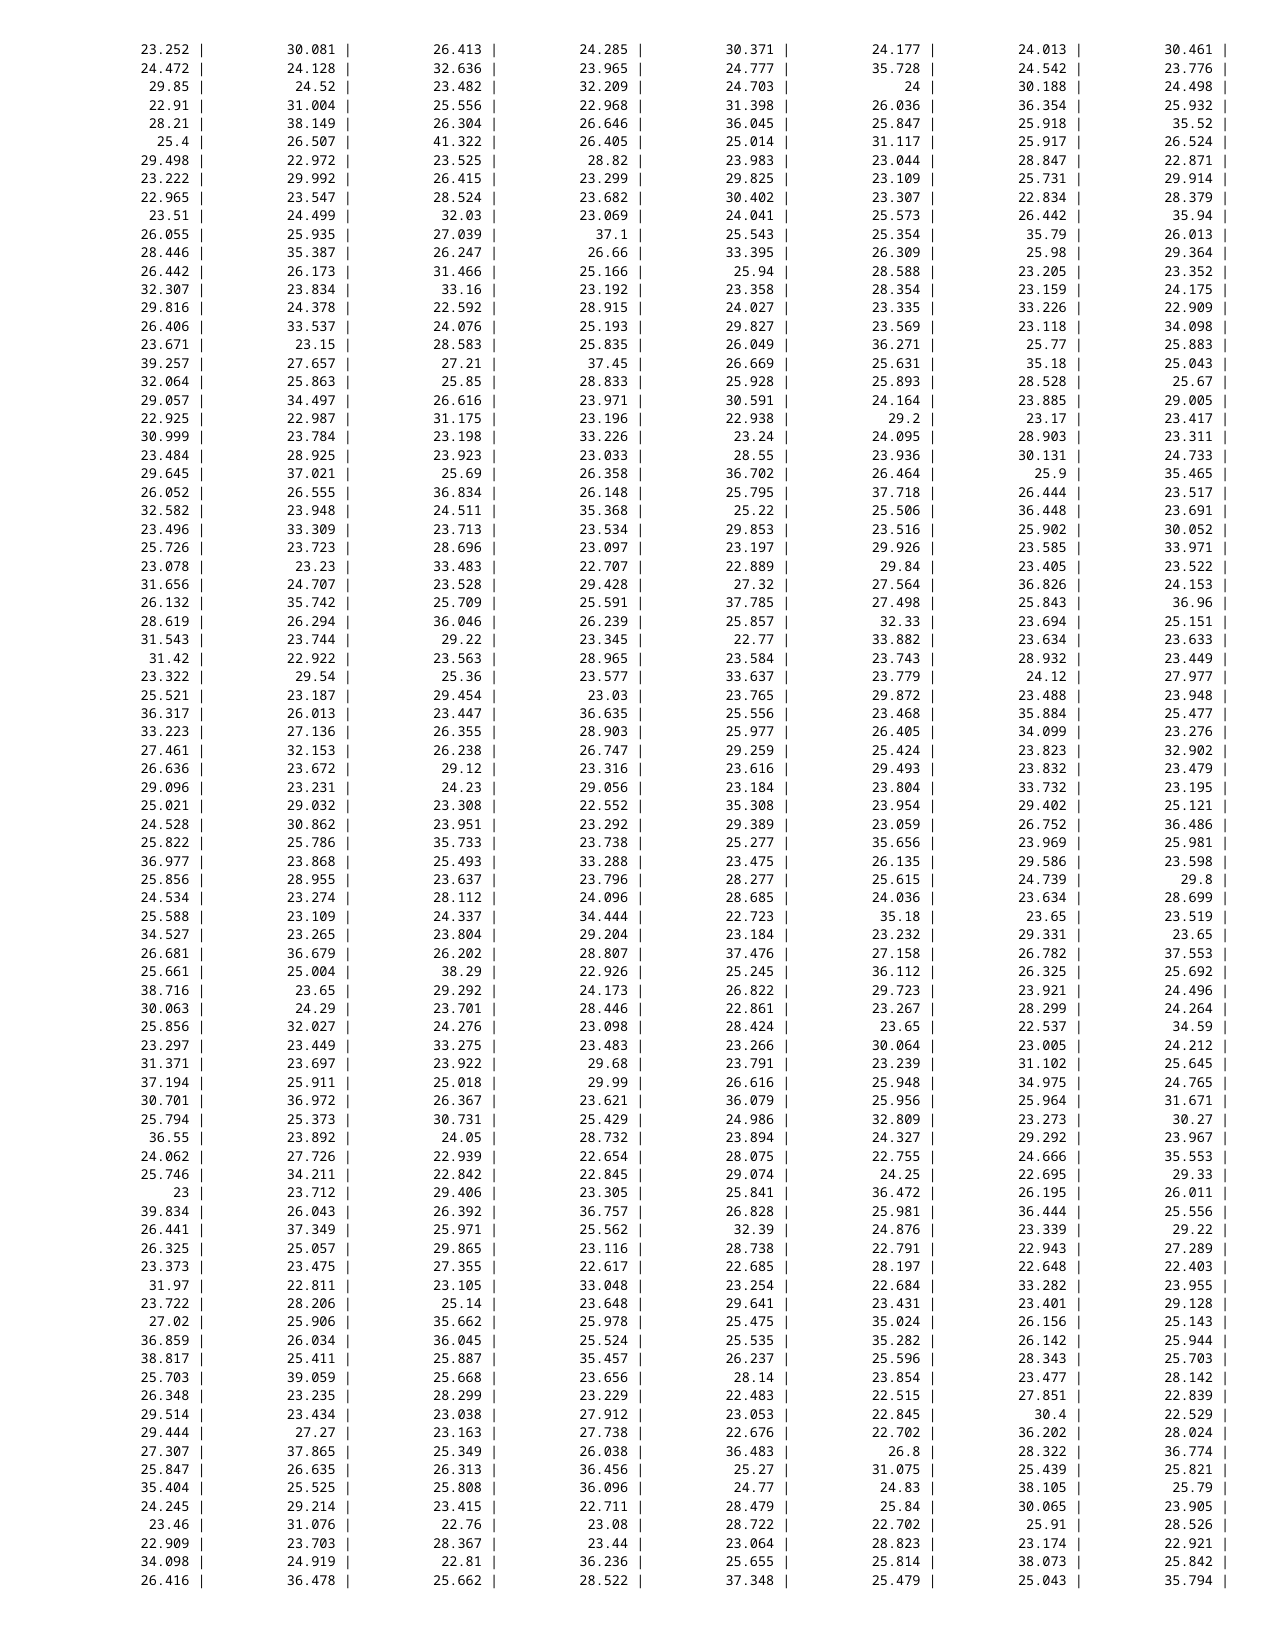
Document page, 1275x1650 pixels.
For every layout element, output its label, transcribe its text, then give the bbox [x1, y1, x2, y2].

text 25.021 | 29.032 | 23.308 | 22.552 | 35.308 | 23.954 | 29.402 | 25.121 | [59, 796, 1231, 814]
text 29.096 | 23.231 | 24.23 | 29.056 | 23.184 | 23.804 | 33.732 | 23.195 | [59, 778, 1231, 796]
text 25.856 | 32.027 | 24.276 | 23.098 | 28.424 | 23.65 | 22.537 | 34.59 | [59, 1017, 1231, 1036]
text 27.307 | 37.865 | 25.349 | 26.038 | 36.483 | 26.8 | 28.322 | 36.774 | [59, 1441, 1231, 1460]
text 34.527 | 23.265 | 23.804 | 29.204 | 23.184 | 23.232 | 29.331 | 23.65 | [59, 925, 1231, 944]
text 25.4 | 26.507 | 41.322 | 26.405 | 25.014 | 31.117 | 25.917 | 26.524 | [59, 132, 1231, 151]
text 23.496 | 33.309 | 23.713 | 23.534 | 29.853 | 23.516 | 25.902 | 30.052 | [59, 519, 1231, 538]
text 22.965 | 23.547 | 28.524 | 23.682 | 30.402 | 23.307 | 22.834 | 28.379 | [59, 188, 1231, 206]
text 29.816 | 24.378 | 22.592 | 28.915 | 24.027 | 23.335 | 33.226 | 22.909 | [59, 298, 1231, 317]
text 25.661 | 25.004 | 38.29 | 22.926 | 25.245 | 36.112 | 26.325 | 25.692 | [59, 962, 1231, 981]
text 32.064 | 25.863 | 25.85 | 28.833 | 25.928 | 25.893 | 28.528 | 25.67 | [59, 372, 1231, 391]
text 31.42 | 22.922 | 23.563 | 28.965 | 23.584 | 23.743 | 28.932 | 23.449 | [59, 649, 1231, 667]
text 22.925 | 22.987 | 31.175 | 23.196 | 22.938 | 29.2 | 23.17 | 23.417 | [59, 409, 1231, 427]
text 25.822 | 25.786 | 35.733 | 23.738 | 25.277 | 35.656 | 23.969 | 25.981 | [59, 833, 1231, 851]
text 38.817 | 25.411 | 25.887 | 35.457 | 26.237 | 25.596 | 28.343 | 25.703 | [59, 1349, 1231, 1368]
text 31.371 | 23.697 | 23.922 | 29.68 | 23.791 | 23.239 | 31.102 | 25.645 | [59, 1054, 1231, 1073]
text 26.132 | 35.742 | 25.709 | 25.591 | 37.785 | 27.498 | 25.843 | 36.96 | [59, 593, 1231, 612]
text 32.307 | 23.834 | 33.16 | 23.192 | 23.358 | 28.354 | 23.159 | 24.175 | [59, 280, 1231, 298]
text 36.55 | 23.892 | 24.05 | 28.732 | 23.894 | 24.327 | 29.292 | 23.967 | [59, 1128, 1231, 1146]
text 25.847 | 26.635 | 26.313 | 36.456 | 25.27 | 31.075 | 25.439 | 25.821 | [59, 1460, 1231, 1478]
text 25.521 | 23.187 | 29.454 | 23.03 | 23.765 | 29.872 | 23.488 | 23.948 | [59, 686, 1231, 704]
text 36.859 | 26.034 | 36.045 | 25.524 | 25.535 | 35.282 | 26.142 | 25.944 | [59, 1331, 1231, 1349]
text 29.444 | 27.27 | 23.163 | 27.738 | 22.676 | 22.702 | 36.202 | 28.024 | [59, 1423, 1231, 1441]
text 22.91 | 31.004 | 25.556 | 22.968 | 31.398 | 26.036 | 36.354 | 25.932 | [59, 96, 1231, 114]
text 24.062 | 27.726 | 22.939 | 22.654 | 28.075 | 22.755 | 24.666 | 35.553 | [59, 1146, 1231, 1165]
text 25.726 | 23.723 | 28.696 | 23.097 | 23.197 | 29.926 | 23.585 | 33.971 | [59, 538, 1231, 556]
text 23.322 | 29.54 | 25.36 | 23.577 | 33.637 | 23.779 | 24.12 | 27.977 | [59, 667, 1231, 686]
text 29.85 | 24.52 | 23.482 | 32.209 | 24.703 | 24 | 30.188 | 24.498 | [59, 77, 1231, 96]
text 26.636 | 23.672 | 29.12 | 23.316 | 23.616 | 29.493 | 23.832 | 23.479 | [59, 759, 1231, 778]
text 28.446 | 35.387 | 26.247 | 26.66 | 33.395 | 26.309 | 25.98 | 29.364 | [59, 243, 1231, 261]
text 29.514 | 23.434 | 23.038 | 27.912 | 23.053 | 22.845 | 30.4 | 22.529 | [59, 1404, 1231, 1423]
text 26.052 | 26.555 | 36.834 | 26.148 | 25.795 | 37.718 | 26.444 | 23.517 | [59, 483, 1231, 501]
text 23.722 | 28.206 | 25.14 | 23.648 | 29.641 | 23.431 | 23.401 | 29.128 | [59, 1294, 1231, 1312]
text 29.498 | 22.972 | 23.525 | 28.82 | 23.983 | 23.044 | 28.847 | 22.871 | [59, 151, 1231, 169]
text 28.21 | 38.149 | 26.304 | 26.646 | 36.045 | 25.847 | 25.918 | 35.52 | [59, 114, 1231, 132]
text 26.681 | 36.679 | 26.202 | 28.807 | 37.476 | 27.158 | 26.782 | 37.553 | [59, 944, 1231, 962]
text 26.441 | 37.349 | 25.971 | 25.562 | 32.39 | 24.876 | 23.339 | 29.22 | [59, 1220, 1231, 1239]
text 29.057 | 34.497 | 26.616 | 23.971 | 30.591 | 24.164 | 23.885 | 29.005 | [59, 391, 1231, 409]
text 26.055 | 25.935 | 27.039 | 37.1 | 25.543 | 25.354 | 35.79 | 26.013 | [59, 224, 1231, 243]
text 30.999 | 23.784 | 23.198 | 33.226 | 23.24 | 24.095 | 28.903 | 23.311 | [59, 427, 1231, 446]
text 36.317 | 26.013 | 23.447 | 36.635 | 25.556 | 23.468 | 35.884 | 25.477 | [59, 704, 1231, 722]
text 25.588 | 23.109 | 24.337 | 34.444 | 22.723 | 35.18 | 23.65 | 23.519 | [59, 907, 1231, 925]
text 39.257 | 27.657 | 27.21 | 37.45 | 26.669 | 25.631 | 35.18 | 25.043 | [59, 354, 1231, 372]
text 24.472 | 24.128 | 32.636 | 23.965 | 24.777 | 35.728 | 24.542 | 23.776 | [59, 59, 1231, 77]
text 23.671 | 23.15 | 28.583 | 25.835 | 26.049 | 36.271 | 25.77 | 25.883 | [59, 335, 1231, 354]
text 35.404 | 25.525 | 25.808 | 36.096 | 24.77 | 24.83 | 38.105 | 25.79 | [59, 1478, 1231, 1497]
text 26.442 | 26.173 | 31.466 | 25.166 | 25.94 | 28.588 | 23.205 | 23.352 | [59, 261, 1231, 280]
text 23.373 | 23.475 | 27.355 | 22.617 | 22.685 | 28.197 | 22.648 | 22.403 | [59, 1257, 1231, 1276]
text 32.582 | 23.948 | 24.511 | 35.368 | 25.22 | 25.506 | 36.448 | 23.691 | [59, 501, 1231, 519]
text 23.51 | 24.499 | 32.03 | 23.069 | 24.041 | 25.573 | 26.442 | 35.94 | [59, 206, 1231, 224]
text 23.222 | 29.992 | 26.415 | 23.299 | 29.825 | 23.109 | 25.731 | 29.914 | [59, 169, 1231, 188]
text 24.534 | 23.274 | 28.112 | 24.096 | 28.685 | 24.036 | 23.634 | 28.699 | [59, 888, 1231, 907]
text 37.194 | 25.911 | 25.018 | 29.99 | 26.616 | 25.948 | 34.975 | 24.765 | [59, 1073, 1231, 1091]
text 33.223 | 27.136 | 26.355 | 28.903 | 25.977 | 26.405 | 34.099 | 23.276 | [59, 722, 1231, 741]
text 23.078 | 23.23 | 33.483 | 22.707 | 22.889 | 29.84 | 23.405 | 23.522 | [59, 556, 1231, 575]
text 23 | 23.712 | 29.406 | 23.305 | 25.841 | 36.472 | 26.195 | 26.011 | [59, 1183, 1231, 1202]
text 25.746 | 34.211 | 22.842 | 22.845 | 29.074 | 24.25 | 22.695 | 29.33 | [59, 1165, 1231, 1183]
text 27.02 | 25.906 | 35.662 | 25.978 | 25.475 | 35.024 | 26.156 | 25.143 | [59, 1312, 1231, 1331]
text 24.245 | 29.214 | 23.415 | 22.711 | 28.479 | 25.84 | 30.065 | 23.905 | [59, 1497, 1231, 1515]
text 31.656 | 24.707 | 23.528 | 29.428 | 27.32 | 27.564 | 36.826 | 24.153 | [59, 575, 1231, 593]
text 25.703 | 39.059 | 25.668 | 23.656 | 28.14 | 23.854 | 23.477 | 28.142 | [59, 1368, 1231, 1386]
text 26.406 | 33.537 | 24.076 | 25.193 | 29.827 | 23.569 | 23.118 | 34.098 | [59, 317, 1231, 335]
text 25.856 | 28.955 | 23.637 | 23.796 | 28.277 | 25.615 | 24.739 | 29.8 | [59, 870, 1231, 888]
text 30.063 | 24.29 | 23.701 | 28.446 | 22.861 | 23.267 | 28.299 | 24.264 | [59, 999, 1231, 1017]
text 28.619 | 26.294 | 36.046 | 26.239 | 25.857 | 32.33 | 23.694 | 25.151 | [59, 612, 1231, 630]
text 26.325 | 25.057 | 29.865 | 23.116 | 28.738 | 22.791 | 22.943 | 27.289 | [59, 1239, 1231, 1257]
text 26.348 | 23.235 | 28.299 | 23.229 | 22.483 | 22.515 | 27.851 | 22.839 | [59, 1386, 1231, 1404]
text 39.834 | 26.043 | 26.392 | 36.757 | 26.828 | 25.981 | 36.444 | 25.556 | [59, 1202, 1231, 1220]
text 30.701 | 36.972 | 26.367 | 23.621 | 36.079 | 25.956 | 25.964 | 31.671 | [59, 1091, 1231, 1109]
text 27.461 | 32.153 | 26.238 | 26.747 | 29.259 | 25.424 | 23.823 | 32.902 | [59, 741, 1231, 759]
text 31.97 | 22.811 | 23.105 | 33.048 | 23.254 | 22.684 | 33.282 | 23.955 | [59, 1276, 1231, 1294]
text 34.098 | 24.919 | 22.81 | 36.236 | 25.655 | 25.814 | 38.073 | 25.842 | [59, 1552, 1231, 1571]
text 29.645 | 37.021 | 25.69 | 26.358 | 36.702 | 26.464 | 25.9 | 35.465 | [59, 464, 1231, 483]
text 22.909 | 23.703 | 28.367 | 23.44 | 23.064 | 28.823 | 23.174 | 22.921 | [59, 1534, 1231, 1552]
text 25.794 | 25.373 | 30.731 | 25.429 | 24.986 | 32.809 | 23.273 | 30.27 | [59, 1109, 1231, 1128]
text 31.543 | 23.744 | 29.22 | 23.345 | 22.77 | 33.882 | 23.634 | 23.633 | [59, 630, 1231, 649]
text 36.977 | 23.868 | 25.493 | 33.288 | 23.475 | 26.135 | 29.586 | 23.598 | [59, 851, 1231, 870]
text 23.484 | 28.925 | 23.923 | 23.033 | 28.55 | 23.936 | 30.131 | 24.733 | [59, 446, 1231, 464]
text 23.252 | 30.081 | 26.413 | 24.285 | 30.371 | 24.177 | 24.013 | 30.461 | [59, 40, 1231, 59]
text 38.716 | 23.65 | 29.292 | 24.173 | 26.822 | 29.723 | 23.921 | 24.496 | [59, 981, 1231, 999]
text 23.297 | 23.449 | 33.275 | 23.483 | 23.266 | 30.064 | 23.005 | 24.212 | [59, 1036, 1231, 1054]
text 24.528 | 30.862 | 23.951 | 23.292 | 29.389 | 23.059 | 26.752 | 36.486 | [59, 814, 1231, 833]
text 26.416 | 36.478 | 25.662 | 28.522 | 37.348 | 25.479 | 25.043 | 35.794 | [59, 1571, 1231, 1589]
text 23.46 | 31.076 | 22.76 | 23.08 | 28.722 | 22.702 | 25.91 | 28.526 | [59, 1515, 1231, 1534]
